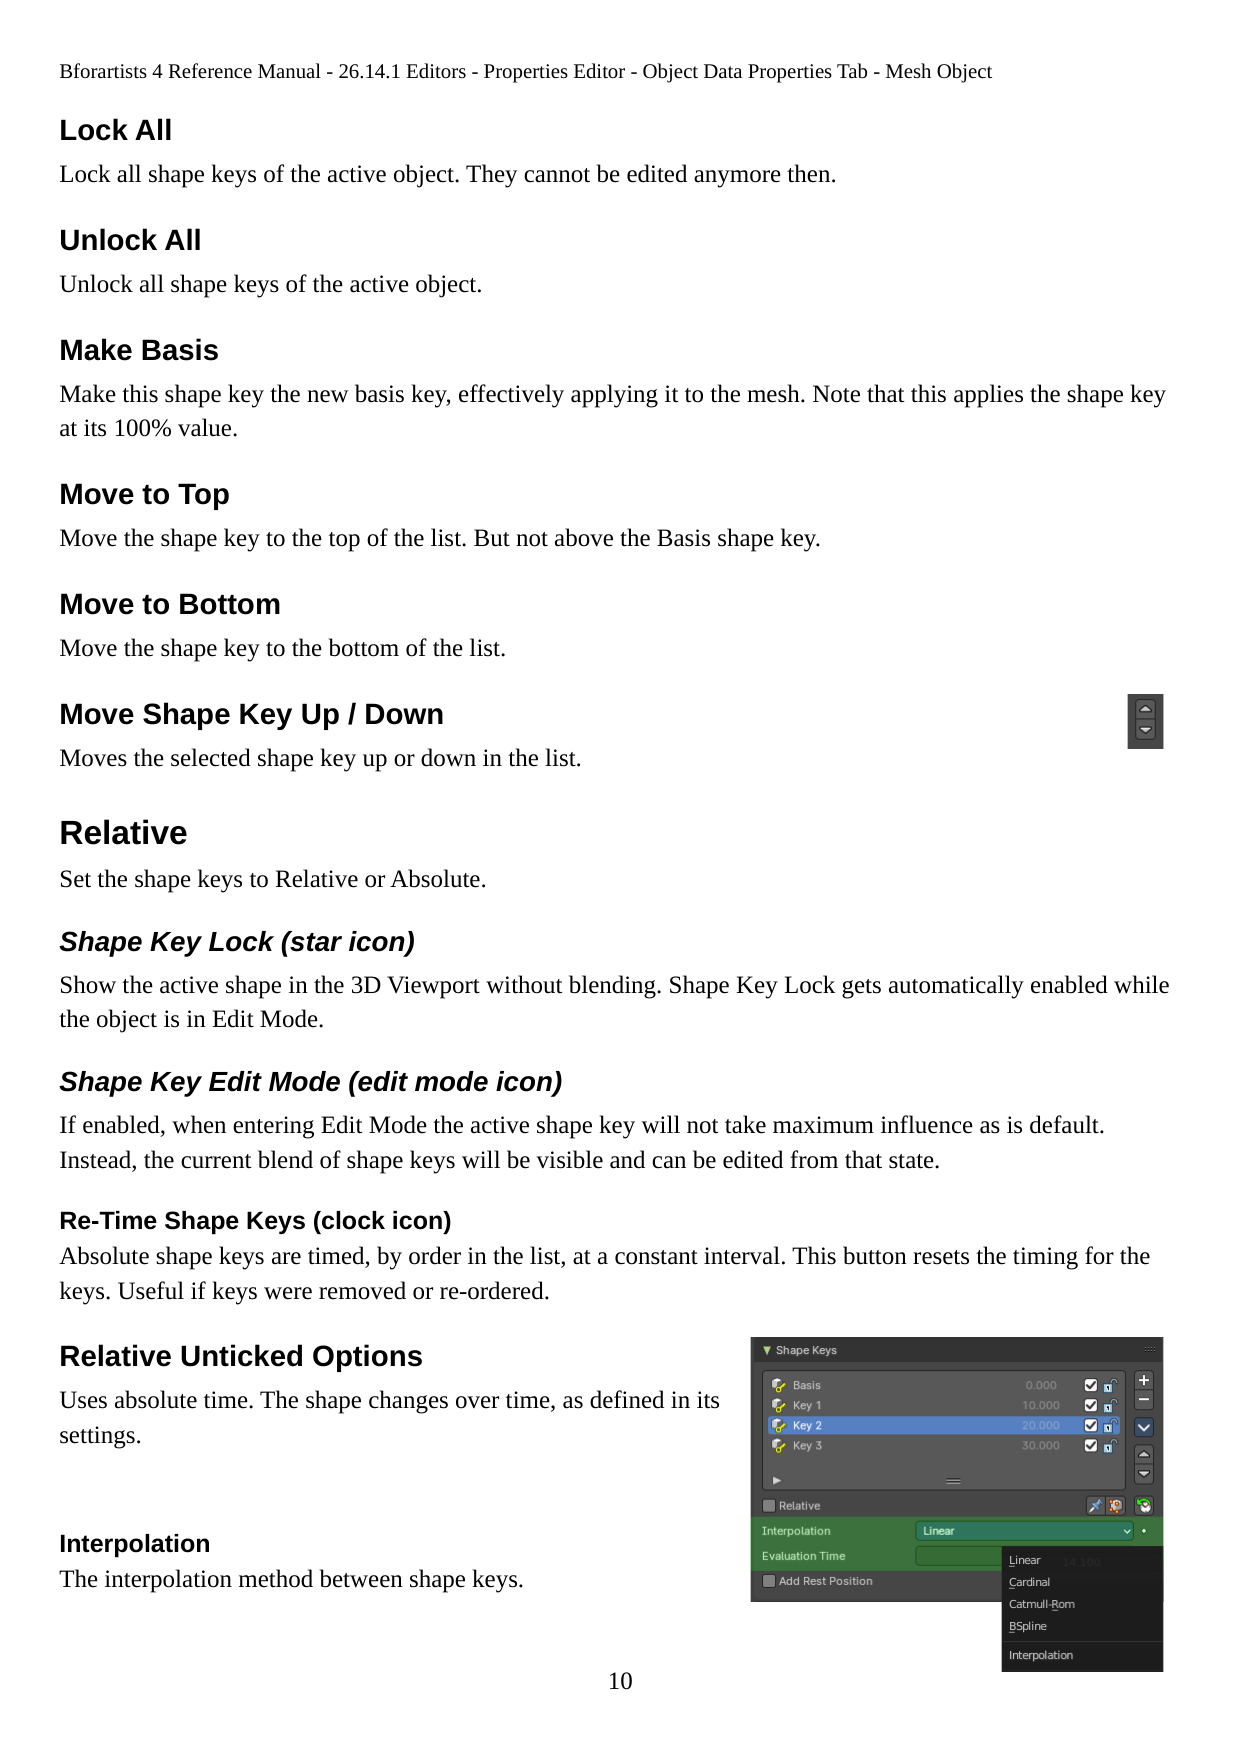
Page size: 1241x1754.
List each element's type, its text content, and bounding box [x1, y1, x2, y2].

text Lock all shape keys of the active object. They cannot be edited anymore then. [59, 159, 1181, 188]
subtitle Relative [59, 813, 1181, 851]
text Move the shape key to the bottom of the list. [59, 633, 1181, 662]
subtitle Interpolation [59, 1529, 750, 1558]
subtitle Re-Time Shape Keys (clock icon) [59, 1206, 1181, 1235]
text Unlock all shape keys of the active object. [59, 269, 1181, 297]
text Make this shape key the new basis key, effectively applying it to the mesh. Note that this applies the shape key at its 100% value. [59, 379, 1181, 442]
subtitle [1164, 1339, 1181, 1373]
subtitle Shape Key Lock (star icon) [59, 925, 1181, 957]
subtitle [1164, 697, 1181, 730]
subtitle Unlock All [59, 222, 1181, 256]
text Absolute shape keys are timed, by order in the list, at a constant interval. This button resets the timing for the keys. Useful if keys were removed or re-ordered. [59, 1241, 1181, 1304]
text Moves the selected shape key up or down in the list. [59, 743, 1181, 772]
picture [750, 1337, 1164, 1672]
picture [1127, 694, 1164, 749]
subtitle Relative Unticked Options [59, 1339, 750, 1373]
text Move the shape key to the top of the list. But not above the Basis shape key. [59, 523, 1181, 552]
subtitle Shape Key Edit Mode (edit mode icon) [59, 1066, 1181, 1098]
subtitle Move to Bottom [59, 587, 1181, 620]
text Uses absolute time. The shape changes over time, as defined in its settings. [59, 1386, 750, 1449]
text If enabled, when entering Edit Mode the active shape key will not take maximum influence as is default. Instead, the current blend of shape keys will be visible and can be edited from that state. [59, 1110, 1181, 1173]
text The interpolation method between shape keys. [59, 1564, 750, 1593]
subtitle Make Basis [59, 332, 1181, 366]
subtitle [1164, 1529, 1181, 1558]
subtitle Move Shape Key Up / Down [59, 697, 1127, 730]
text Set the shape keys to Relative or Absolute. [59, 864, 1181, 893]
text Show the active shape in the 3D Viewport without blending. Shape Key Lock gets automatically enabled while the object is in Edit Mode. [59, 970, 1181, 1033]
subtitle Lock All [59, 113, 1181, 146]
subtitle Move to Top [59, 477, 1181, 511]
